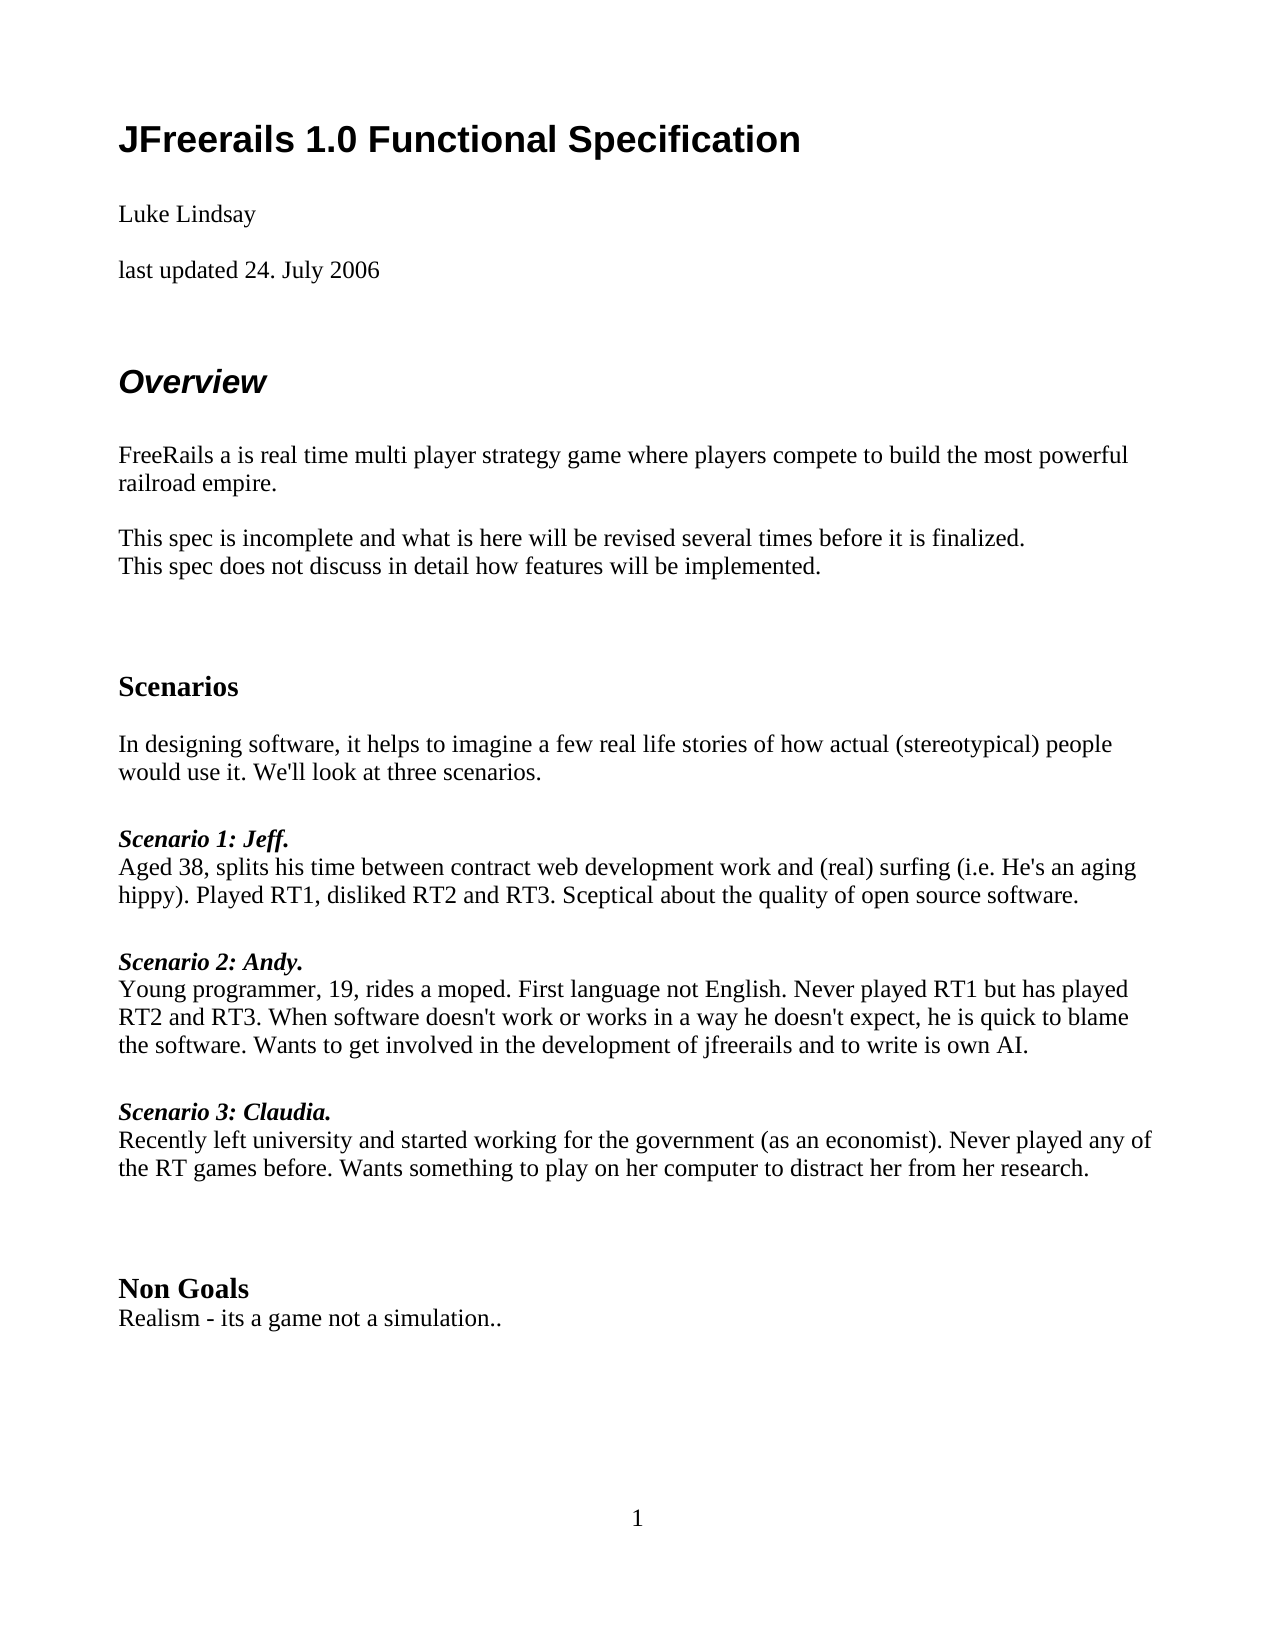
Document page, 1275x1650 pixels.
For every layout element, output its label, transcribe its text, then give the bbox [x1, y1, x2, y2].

text last updated 24. July 2006 [118, 256, 1157, 283]
text Recently left university and started working for the government (as an economist). Never played any of the RT games before. Wants something to play on her computer to distract her from her research. [118, 1126, 1157, 1181]
text Scenario 2: Andy. [118, 948, 1157, 976]
text Realism - its a game not a simulation.. [118, 1304, 1157, 1332]
text Non Goals [118, 1272, 1157, 1304]
text In designing software, it helps to imagine a few real life stories of how actual (stereotypical) people would use it. We'll look at three scenarios. [118, 730, 1157, 786]
text This spec does not discuss in detail how features will be implemented. [118, 552, 1157, 579]
text Scenarios [118, 670, 1157, 703]
text Luke Lindsay [118, 200, 1157, 228]
text Young programmer, 19, rides a moped. First language not English. Never played RT1 but has played RT2 and RT3. When software doesn't work or works in a way he doesn't expect, he is quick to blame the software. Wants to get involved in the development of jfreerails and to write is own AI. [118, 976, 1157, 1059]
text Aged 38, splits his time between contract web development work and (real) surfing (i.e. He's an aging hippy). Played RT1, disliked RT2 and RT3. Sceptical about the quality of open source software. [118, 853, 1157, 908]
title JFreerails 1.0 Functional Specification [118, 118, 1157, 160]
text Scenario 1: Jeff. [118, 825, 1157, 853]
text FreeRails a is real time multi player strategy game where players compete to build the most powerful railroad empire. [118, 441, 1157, 496]
text This spec is incomplete and what is here will be revised several times before it is finalized. [118, 524, 1157, 552]
text Overview [118, 364, 1157, 401]
text Scenario 3: Claudia. [118, 1098, 1157, 1126]
